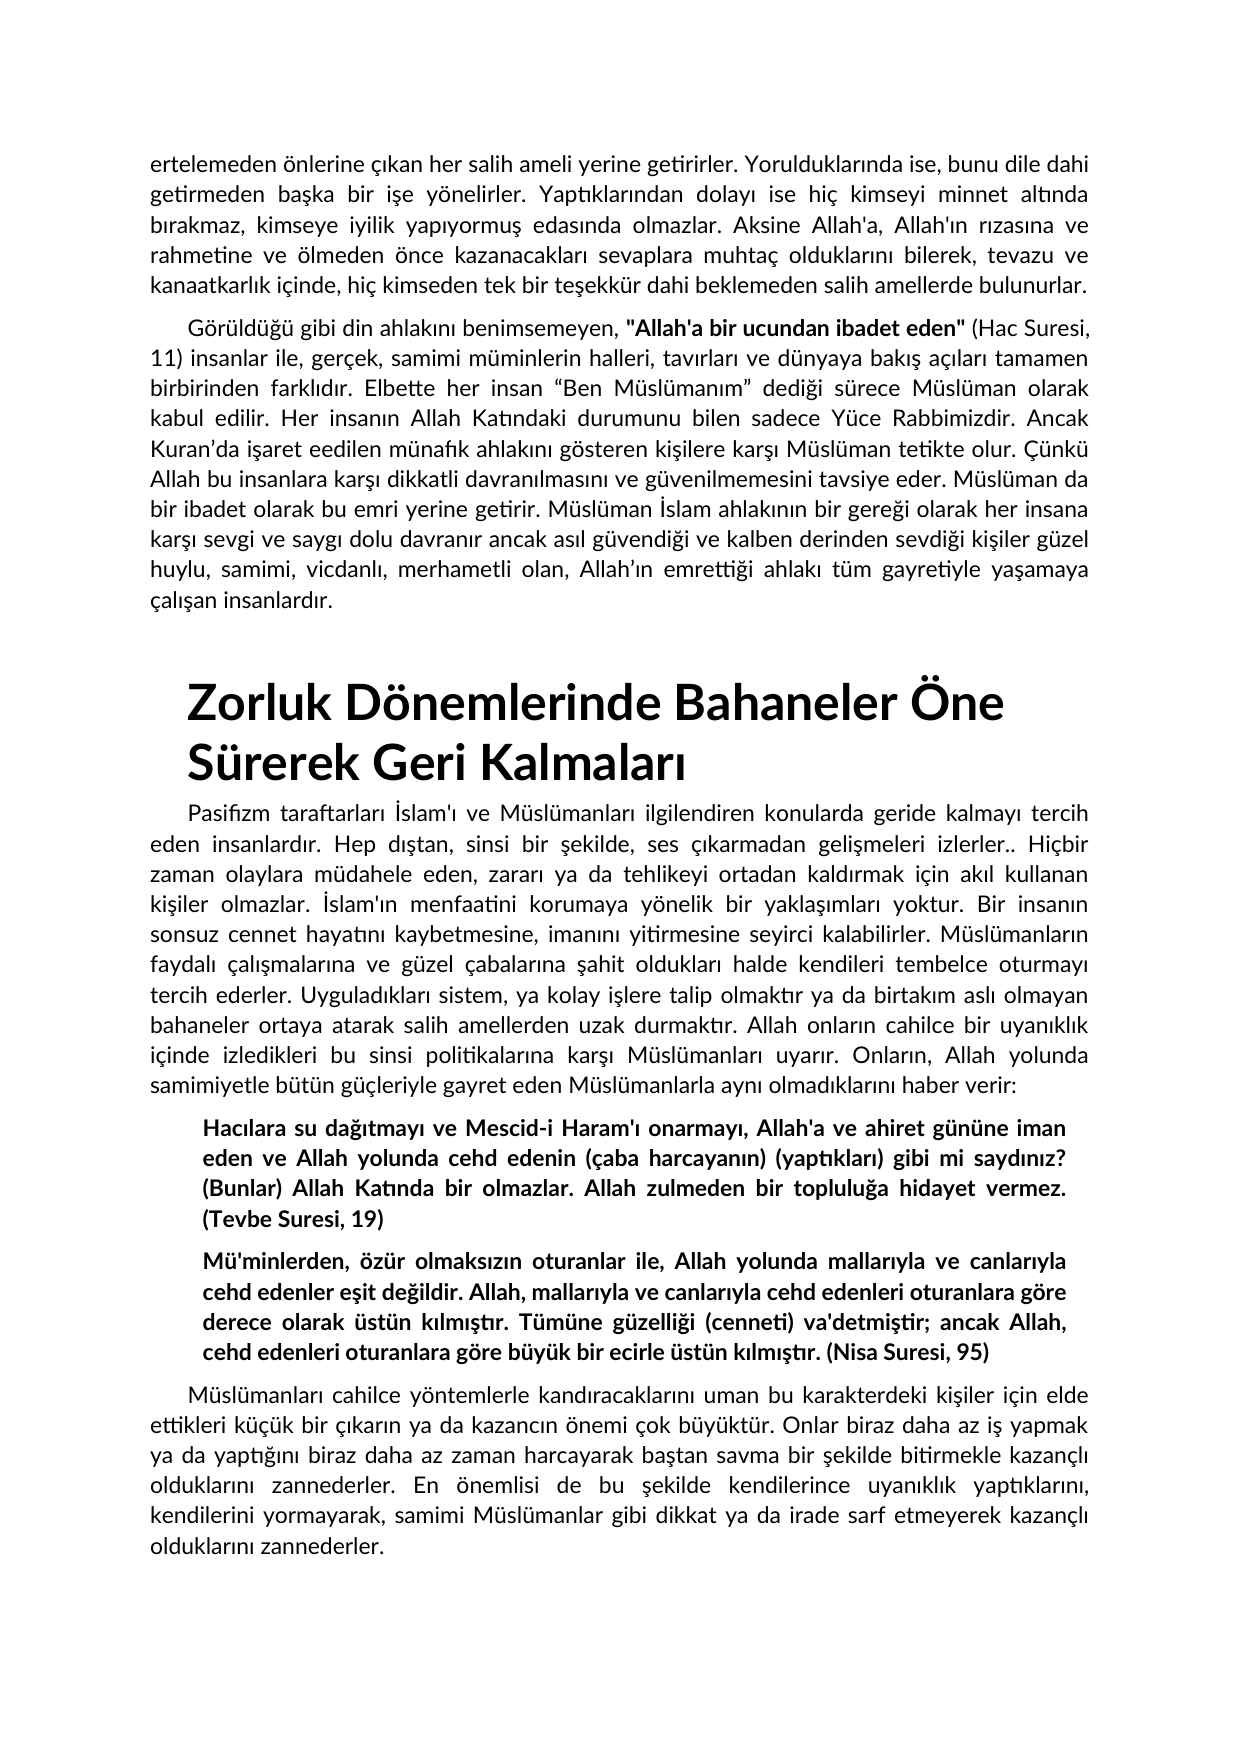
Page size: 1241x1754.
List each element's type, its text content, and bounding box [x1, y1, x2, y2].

text Mü'minlerden, özür olmaksızın oturanlar ile, Allah yolunda mallarıyla ve canlarıyla cehd edenler eşit değildir. Allah, mallarıyla ve canlarıyla cehd edenleri oturanlara göre derece olarak üstün kılmıştır. Tümüne güzelliği (cenneti) va'detmiştir; ancak Allah, cehd edenleri oturanlara göre büyük bir ecirle üstün kılmıştır. (Nisa Suresi, 95) [202, 1247, 1068, 1365]
subtitle Zorluk Dönemlerinde Bahaneler Öne Sürerek Geri Kalmaları [187, 671, 1090, 791]
text ertelemeden önlerine çıkan her salih ameli yerine getirirler. Yorulduklarında ise, bunu dile dahi getirmeden başka bir işe yönelirler. Yaptıklarından dolayı ise hiç kimseyi minnet altında bırakmaz, kimseye iyilik yapıyormuş edasında olmazlar. Aksine Allah'a, Allah'ın rızasına ve rahmetine ve ölmeden önce kazanacakları sevaplara muhtaç olduklarını bilerek, tevazu ve kanaatkarlık içinde, hiç kimseden tek bir teşekkür dahi beklemeden salih amellerde bulunurlar. [150, 150, 1090, 298]
text Müslümanları cahilce yöntemlerle kandıracaklarını uman bu karakterdeki kişiler için elde ettikleri küçük bir çıkarın ya da kazancın önemi çok büyüktür. Onlar biraz daha az iş yapmak ya da yaptığını biraz daha az zaman harcayarak baştan savma bir şekilde bitirmekle kazançlı olduklarını zannederler. En önemlisi de bu şekilde kendilerince uyanıklık yaptıklarını, kendilerini yormayarak, samimi Müslümanlar gibi dikkat ya da irade sarf etmeyerek kazançlı olduklarını zannederler. [150, 1380, 1090, 1559]
text Pasifizm taraftarları İslam'ı ve Müslümanları ilgilendiren konularda geride kalmayı tercih eden insanlardır. Hep dıştan, sinsi bir şekilde, ses çıkarmadan gelişmeleri izlerler.. Hiçbir zaman olaylara müdahele eden, zararı ya da tehlikeyi ortadan kaldırmak için akıl kullanan kişiler olmazlar. İslam'ın menfaatini korumaya yönelik bir yaklaşımları yoktur. Bir insanın sonsuz cennet hayatını kaybetmesine, imanını yitirmesine seyirci kalabilirler. Müslümanların faydalı çalışmalarına ve güzel çabalarına şahit oldukları halde kendileri tembelce oturmayı tercih ederler. Uyguladıkları sistem, ya kolay işlere talip olmaktır ya da birtakım aslı olmayan bahaneler ortaya atarak salih amellerden uzak durmaktır. Allah onların cahilce bir uyanıklık içinde izledikleri bu sinsi politikalarına karşı Müslümanları uyarır. Onların, Allah yolunda samimiyetle bütün güçleriyle gayret eden Müslümanlarla aynı olmadıklarını haber verir: [150, 799, 1090, 1098]
text Hacılara su dağıtmayı ve Mescid-i Haram'ı onarmayı, Allah'a ve ahiret gününe iman eden ve Allah yolunda cehd edenin (çaba harcayanın) (yaptıkları) gibi mi saydınız? (Bunlar) Allah Katında bir olmazlar. Allah zulmeden bir topluluğa hidayet vermez. (Tevbe Suresi, 19) [202, 1114, 1068, 1232]
text Görüldüğü gibi din ahlakını benimsemeyen, "Allah'a bir ucundan ibadet eden" (Hac Suresi, 11) insanlar ile, gerçek, samimi müminlerin halleri, tavırları ve dünyaya bakış açıları tamamen birbirinden farklıdır. Elbette her insan “Ben Müslümanım” dediği sürece Müslüman olarak kabul edilir. Her insanın Allah Katındaki durumunu bilen sadece Yüce Rabbimizdir. Ancak Kuran’da işaret eedilen münafık ahlakını gösteren kişilere karşı Müslüman tetikte olur. Çünkü Allah bu insanlara karşı dikkatli davranılmasını ve güvenilmemesini tavsiye eder. Müslüman da bir ibadet olarak bu emri yerine getirir. Müslüman İslam ahlakının bir gereği olarak her insana karşı sevgi ve saygı dolu davranır ancak asıl güvendiği ve kalben derinden sevdiği kişiler güzel huylu, samimi, vicdanlı, merhametli olan, Allah’ın emrettiği ahlakı tüm gayretiyle yaşamaya çalışan insanlardır. [150, 313, 1090, 613]
